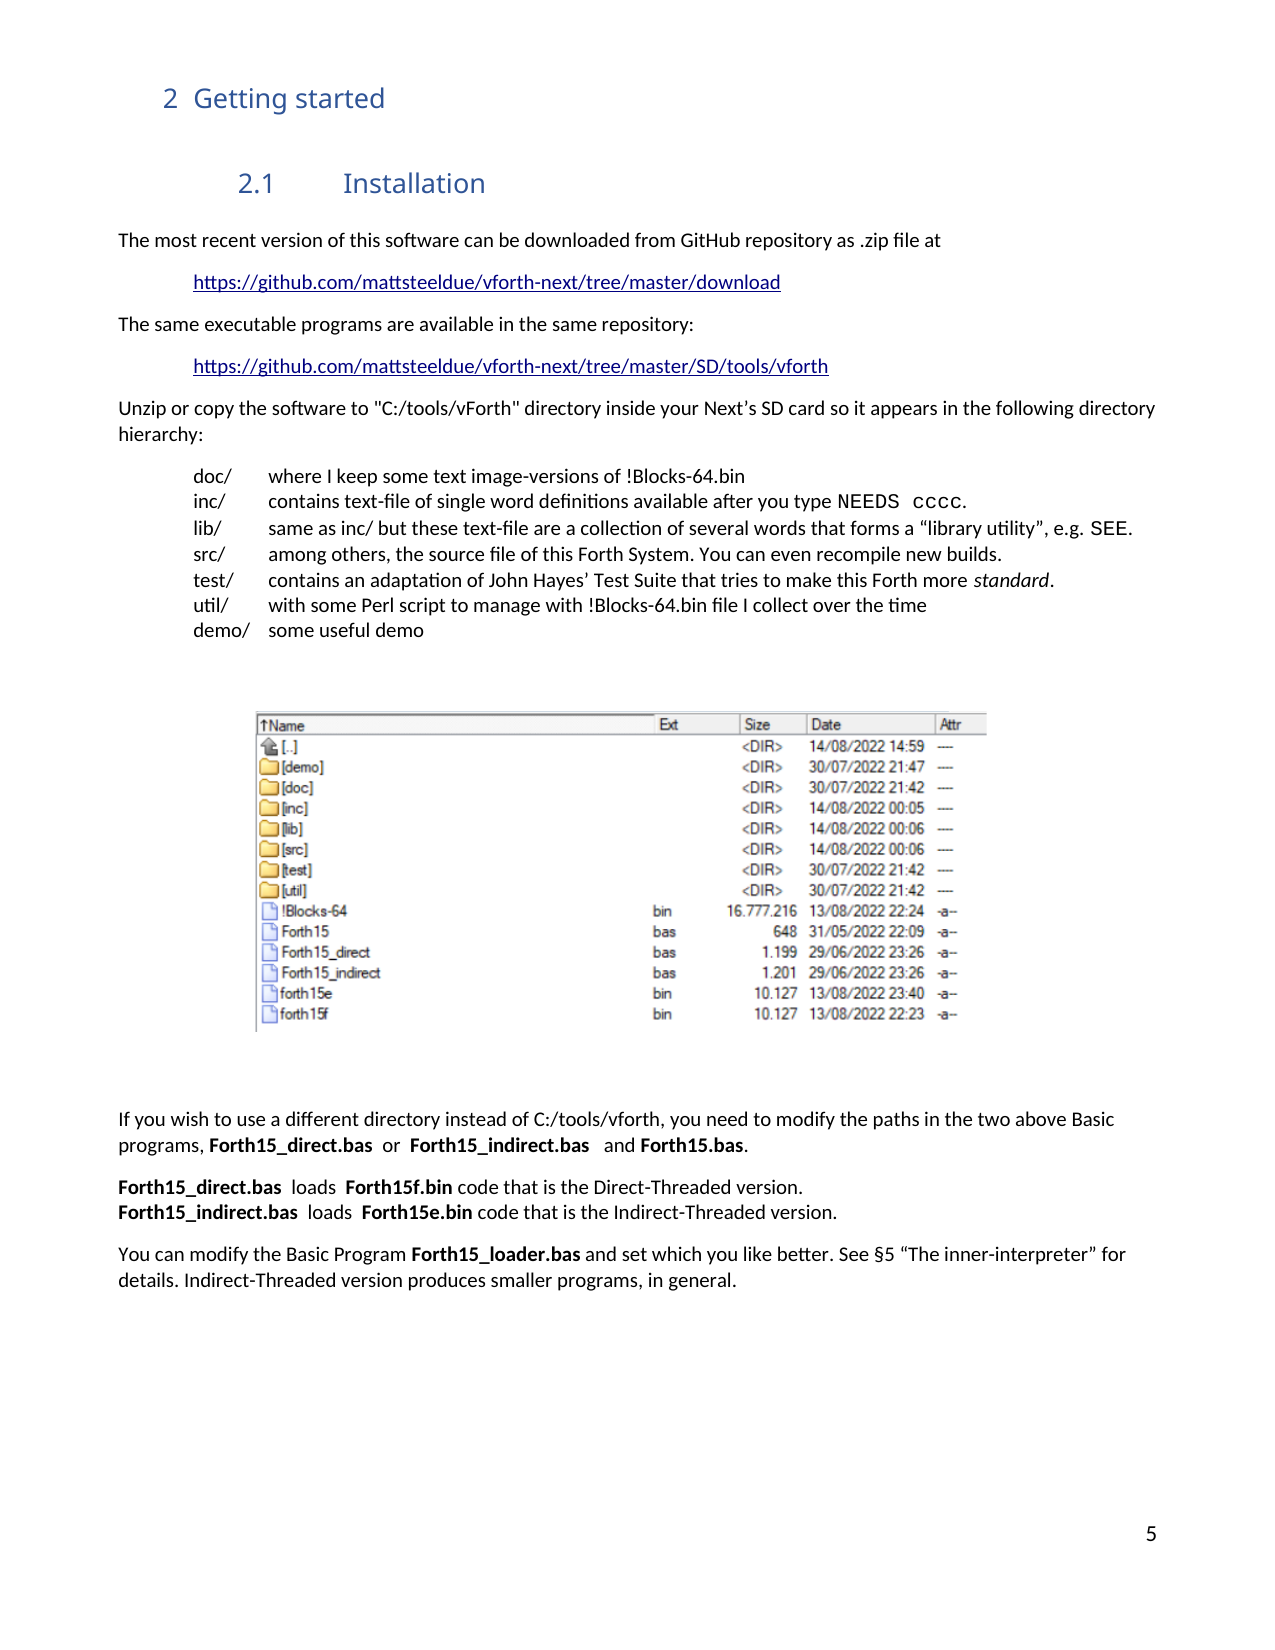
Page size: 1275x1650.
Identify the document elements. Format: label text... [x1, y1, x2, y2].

text If you wish to use a different directory instead of C:/tools/vforth, you need to modify the paths in the two above Basic programs, Forth15_direct.bas or Forth15_indirect.bas and Forth15.bas. [118, 1107, 1157, 1157]
text https://github.com/mattsteeldue/vforth-next/tree/master/download [118, 269, 1157, 295]
picture [255, 711, 987, 1032]
text The same executable programs are available in the same repository: [118, 311, 1157, 337]
list doc/ where I keep some text image-versions of !Blocks-64.bin inc/ contains text-file of single word definitions available after you type NEEDS cccc. lib/ same as inc/ but these text-file are a collection of several words that forms a “library utility”, e.g. SEE. src/ among others, the source file of this Forth System. You can even recompile new builds. test/ contains an adaptation of John Hayes’ Test Suite that tries to make this Forth more standard. util/ with some Perl script to manage with !Blocks-64.bin file I collect over the time demo/ some useful demo [193, 463, 1157, 643]
text Forth15_direct.bas loads Forth15f.bin code that is the Direct-Threaded version. Forth15_indirect.bas loads Forth15e.bin code that is the Indirect-Threaded version. [118, 1174, 1157, 1225]
text The most recent version of this software can be downloaded from GitHub repository as .zip file at [118, 202, 1157, 253]
text You can modify the Basic Program Forth15_loader.bas and set which you like better. See §5 “The inner-interpreter” for details. Indirect-Threaded version produces smaller programs, in general. [118, 1242, 1157, 1292]
subtitle Getting started [156, 79, 1157, 116]
text Unzip or copy the software to "C:/tools/vForth" directory inside your Next’s SD card so it appears in the following directory hierarchy: [118, 396, 1157, 446]
subtitle Installation [231, 165, 1157, 202]
text https://github.com/mattsteeldue/vforth-next/tree/master/SD/tools/vforth [118, 353, 1157, 379]
